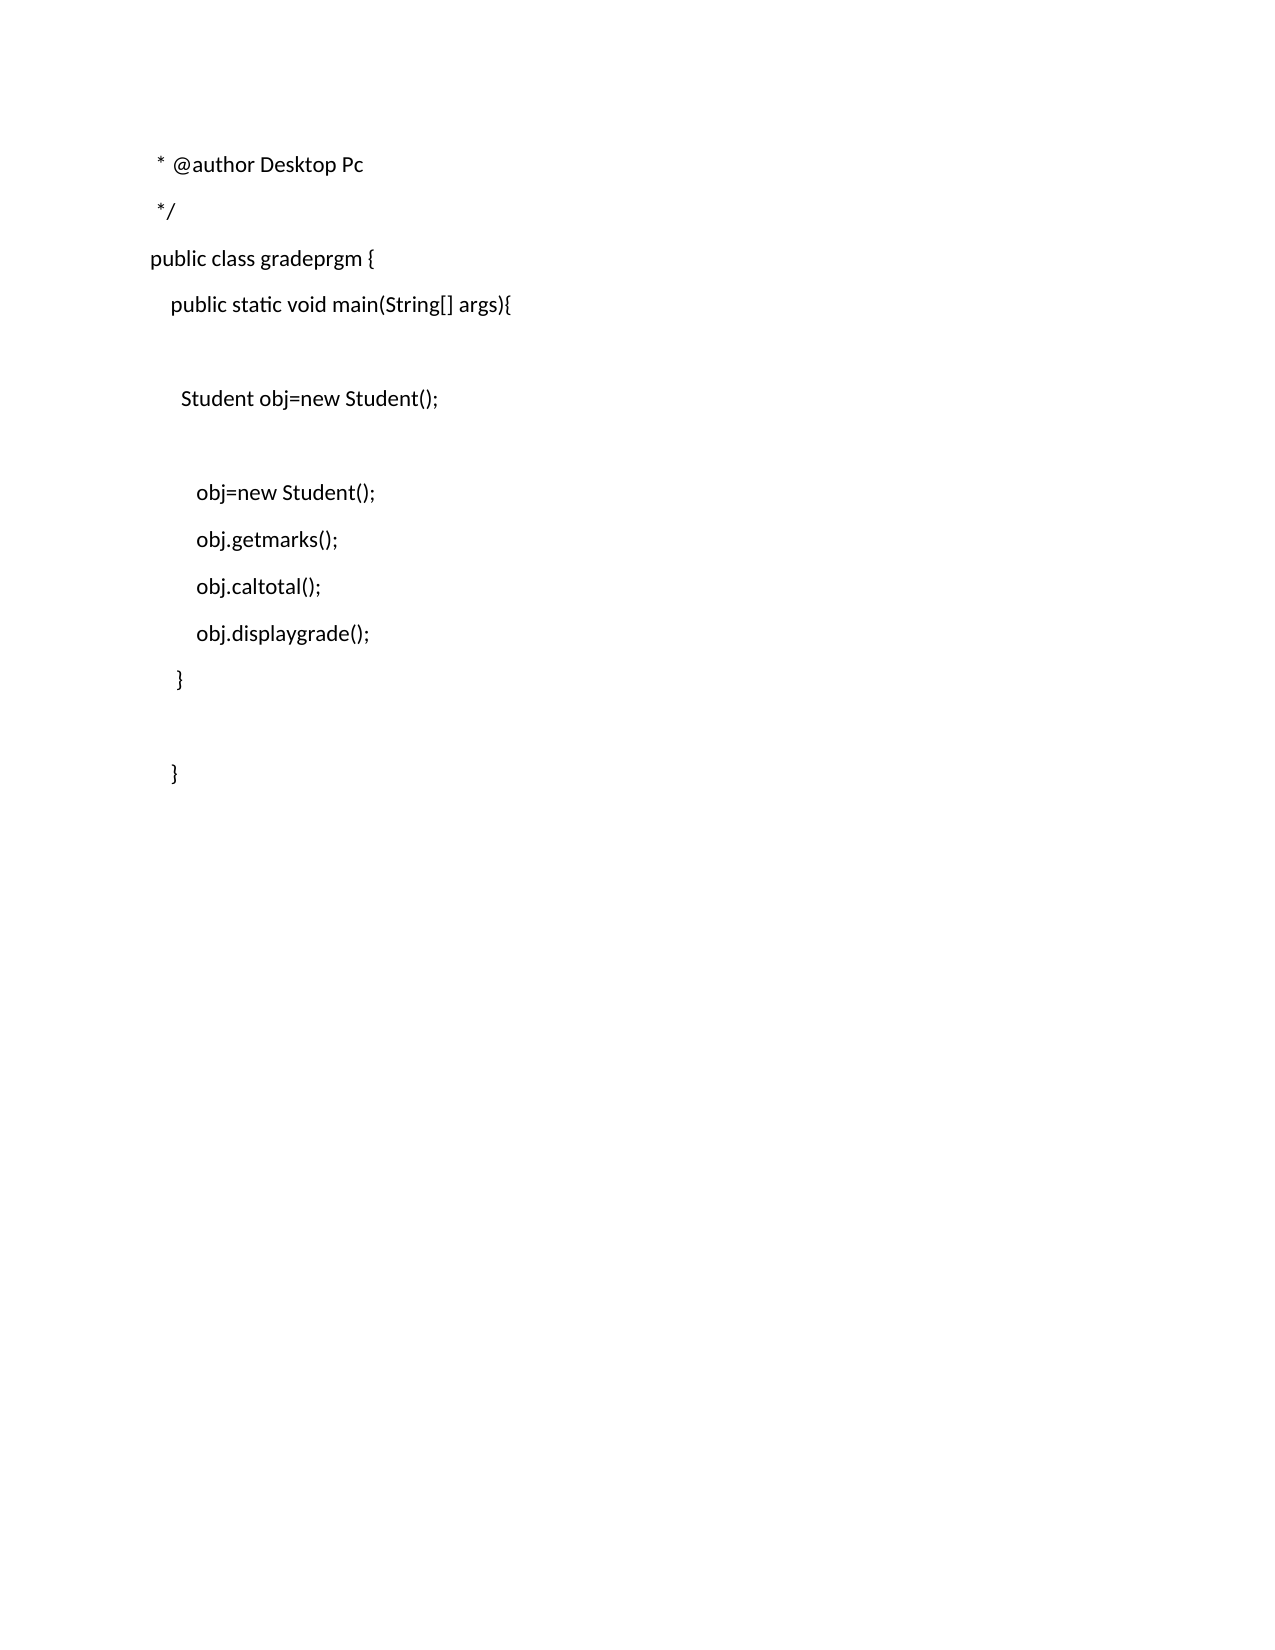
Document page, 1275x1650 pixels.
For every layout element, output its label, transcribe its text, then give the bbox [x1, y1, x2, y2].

text public class gradeprgm { [150, 244, 1125, 272]
text obj.displaygrade(); [150, 619, 1125, 647]
text public static void main(String[] args){ [150, 291, 1125, 319]
text * @author Desktop Pc [150, 150, 1125, 178]
text */ [150, 197, 1125, 225]
text obj=new Student(); [150, 478, 1125, 506]
text } [150, 666, 1125, 694]
text obj.getmarks(); [150, 525, 1125, 553]
text Student obj=new Student(); [150, 384, 1125, 412]
text } [150, 759, 1125, 787]
text obj.caltotal(); [150, 572, 1125, 600]
